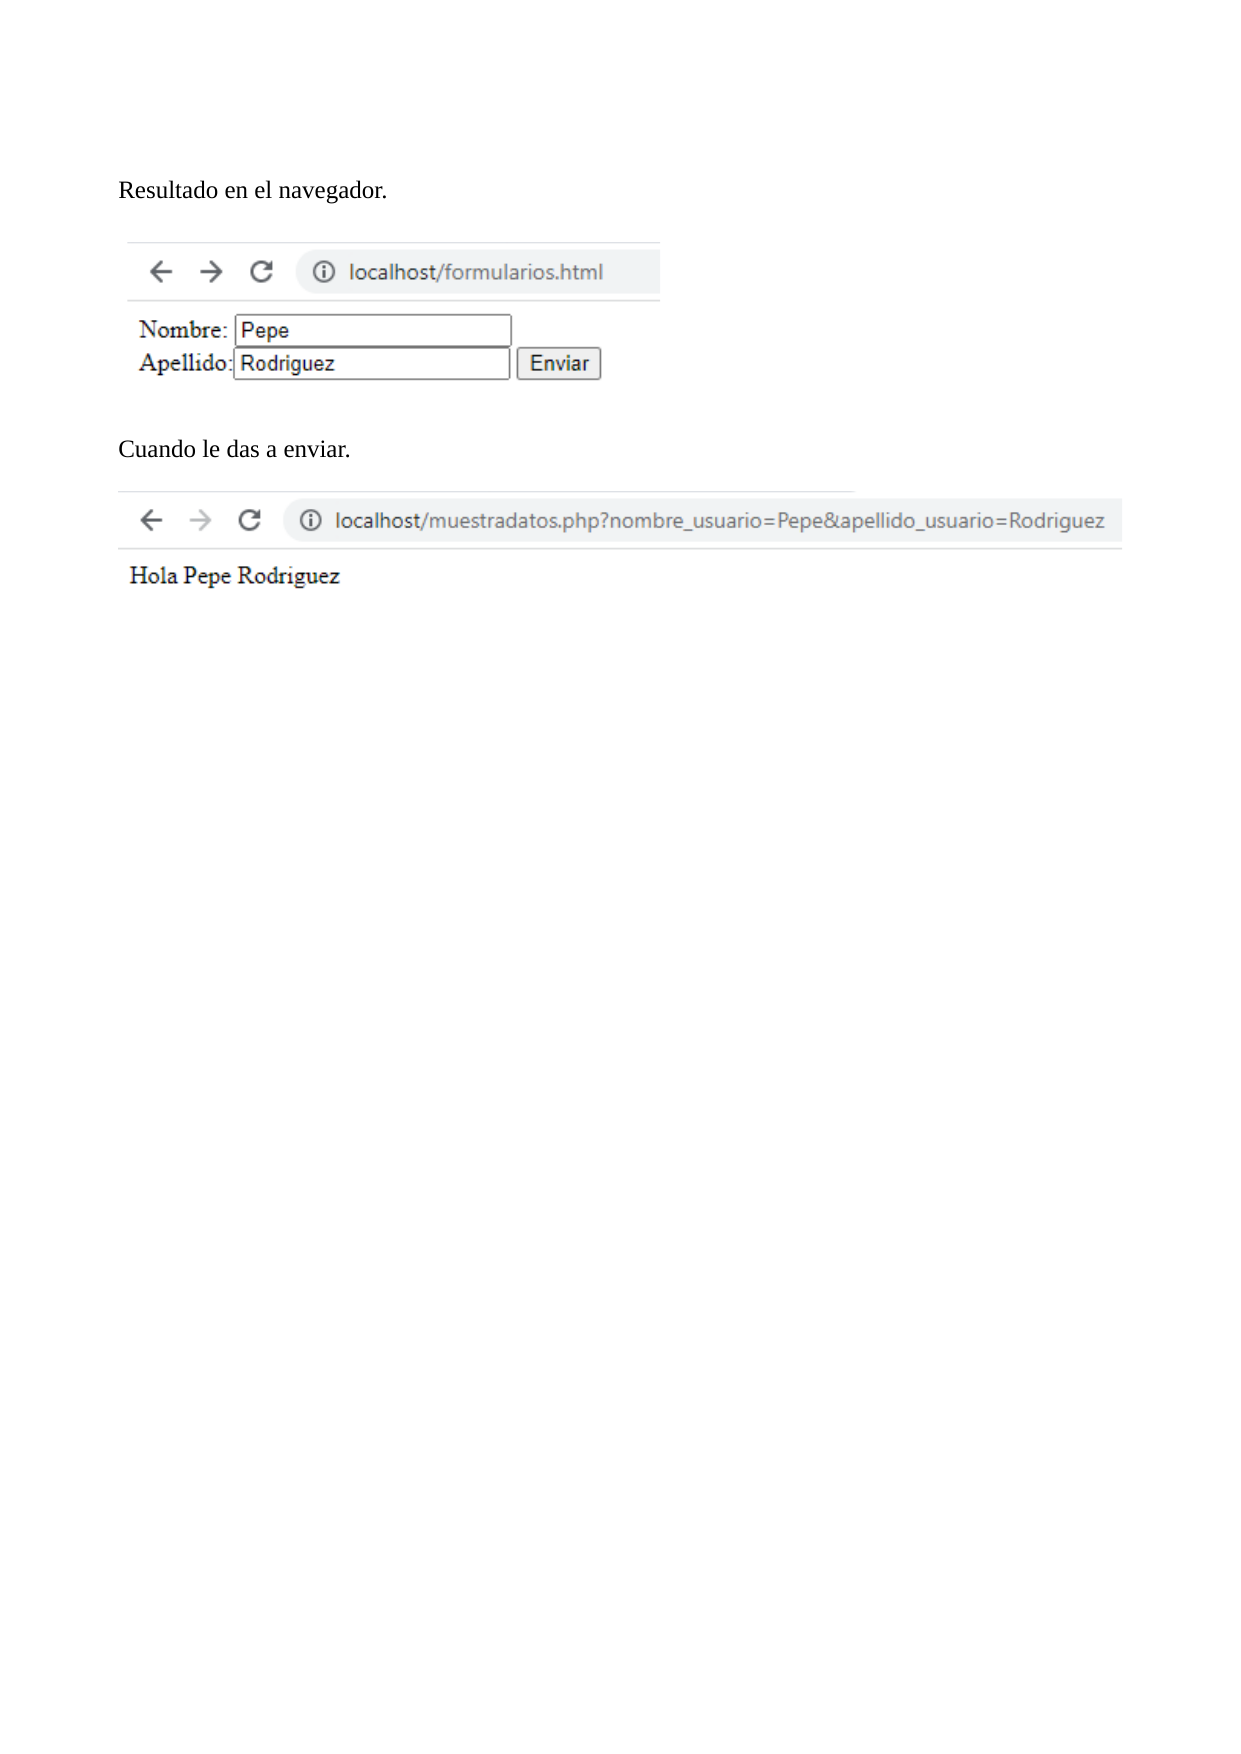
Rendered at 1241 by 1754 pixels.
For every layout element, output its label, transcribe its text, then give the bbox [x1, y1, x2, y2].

picture [118, 491, 1123, 647]
text Resultado en el navegador. [118, 176, 1122, 204]
text Cuando le das a enviar. [118, 434, 1122, 463]
picture [127, 242, 661, 418]
